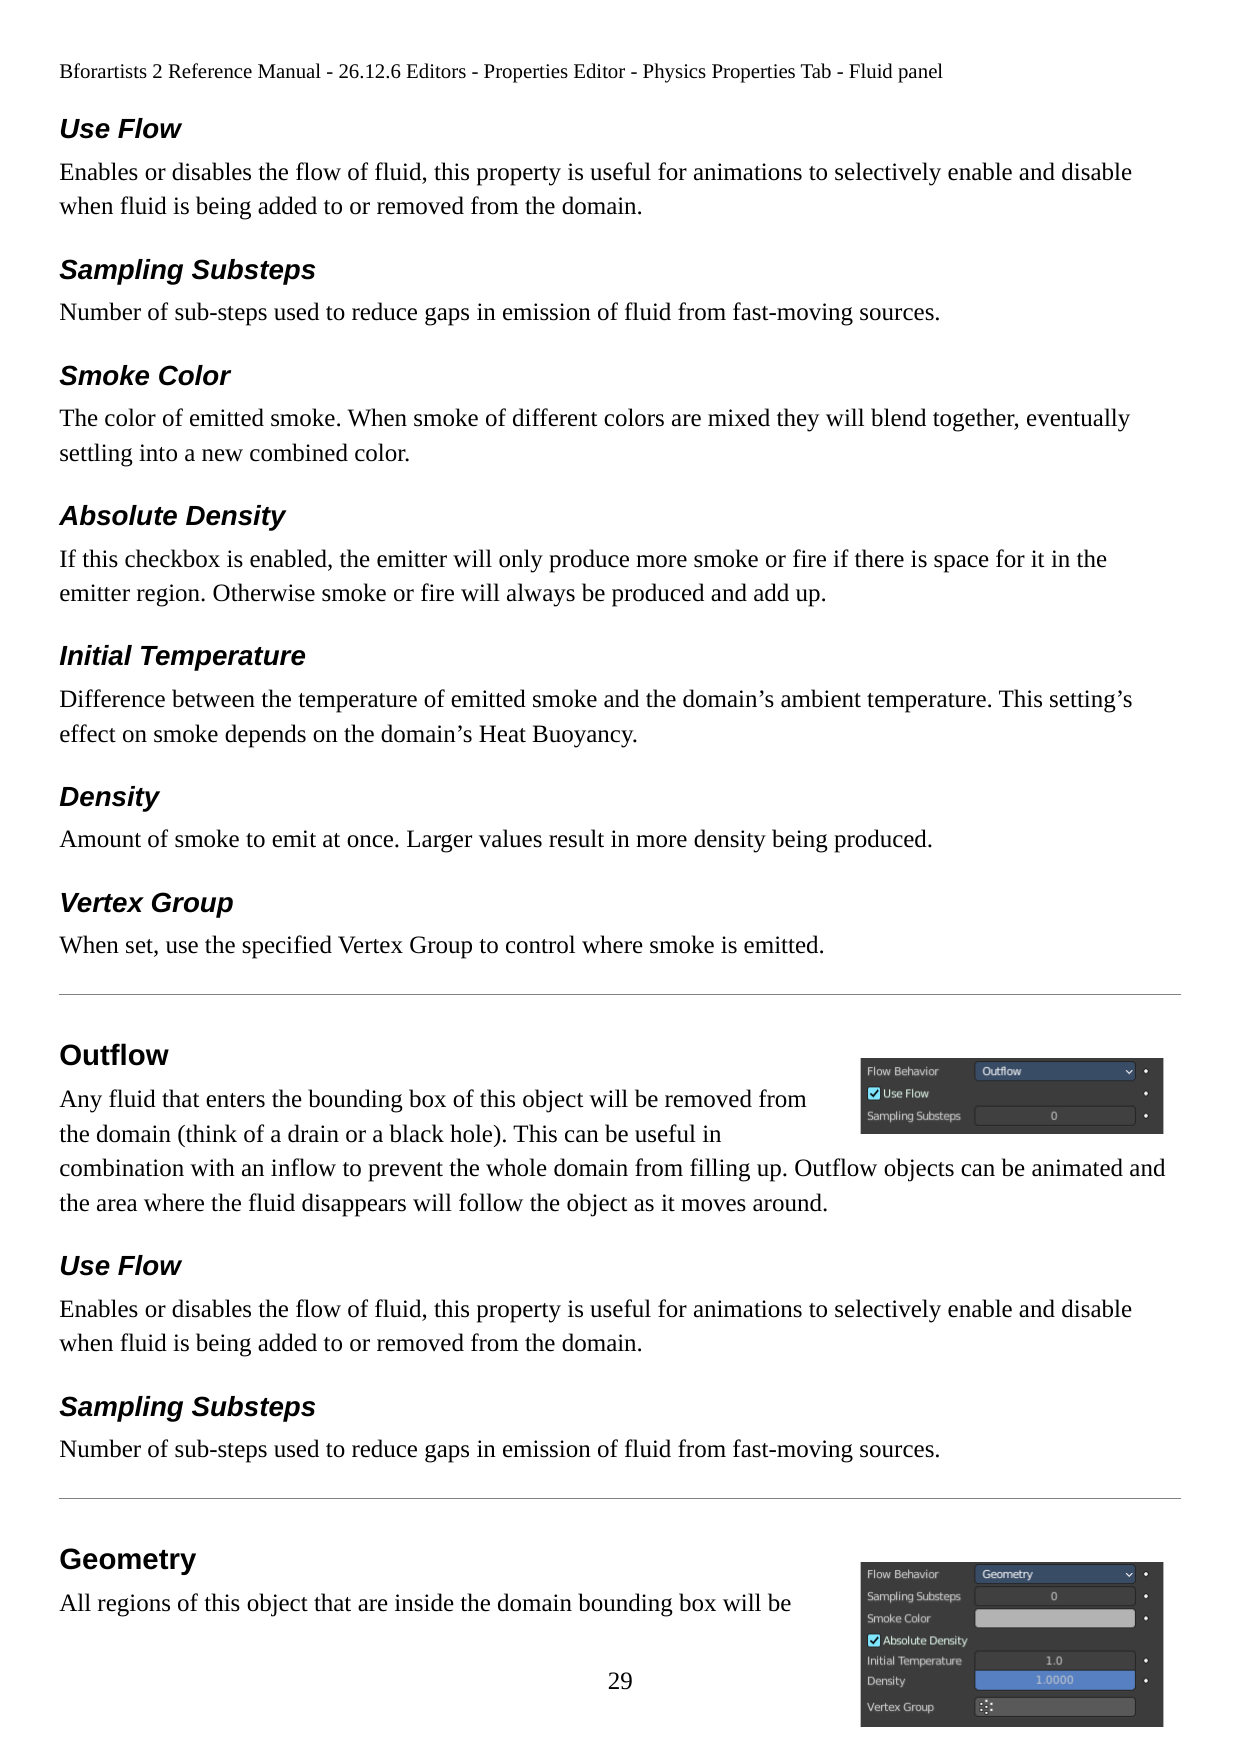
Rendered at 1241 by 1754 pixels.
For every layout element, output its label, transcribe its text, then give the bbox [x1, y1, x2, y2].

subtitle Use Flow [59, 113, 1181, 144]
text The color of emitted smoke. When smoke of different colors are mixed they will blend together, eventually settling into a new combined color. [59, 403, 1181, 467]
subtitle Sampling Substeps [59, 1390, 1181, 1422]
text Enables or disables the flow of fluid, this property is useful for animations to selectively enable and disable when fluid is being added to or removed from the domain. [59, 157, 1181, 220]
subtitle Sampling Substeps [59, 253, 1181, 285]
subtitle Vertex Group [59, 886, 1181, 918]
subtitle Density [59, 780, 1181, 812]
subtitle Smoke Color [59, 359, 1181, 391]
subtitle Outflow [59, 1038, 1181, 1072]
text Any fluid that enters the bounding box of this object will be removed from the domain (think of a drain or a black hole). This can be useful in combination with an inflow to prevent the whole domain from filling up. Outflow objects can be animated and the area where the fluid disappears will follow the object as it moves around. [59, 1084, 1181, 1217]
subtitle Initial Temperature [59, 640, 1181, 672]
picture [860, 1562, 1164, 1727]
subtitle Use Flow [59, 1249, 1181, 1281]
text Enables or disables the flow of fluid, this property is useful for animations to selectively enable and disable when fluid is being added to or removed from the domain. [59, 1294, 1181, 1357]
text Amount of smoke to emit at once. Larger values result in more density being produced. [59, 824, 1181, 853]
picture [860, 1058, 1164, 1134]
subtitle Absolute Density [59, 499, 1181, 531]
text When set, use the specified Vertex Group to control where smoke is emitted. [59, 931, 1181, 959]
text Number of sub-steps used to reduce gaps in emission of fluid from fast-moving sources. [59, 1434, 1181, 1463]
text Difference between the temperature of emitted smoke and the domain’s ambient temperature. This setting’s effect on smoke depends on the domain’s Heat Buoyancy. [59, 684, 1181, 747]
subtitle Geometry [59, 1542, 1181, 1576]
text All regions of this object that are inside the domain bounding box will be [59, 1588, 860, 1617]
text Number of sub-steps used to reduce gaps in emission of fluid from fast-moving sources. [59, 297, 1181, 326]
text If this checkbox is enabled, the emitter will only produce more smoke or fire if there is space for it in the emitter region. Otherwise smoke or fire will always be produced and add up. [59, 544, 1181, 607]
